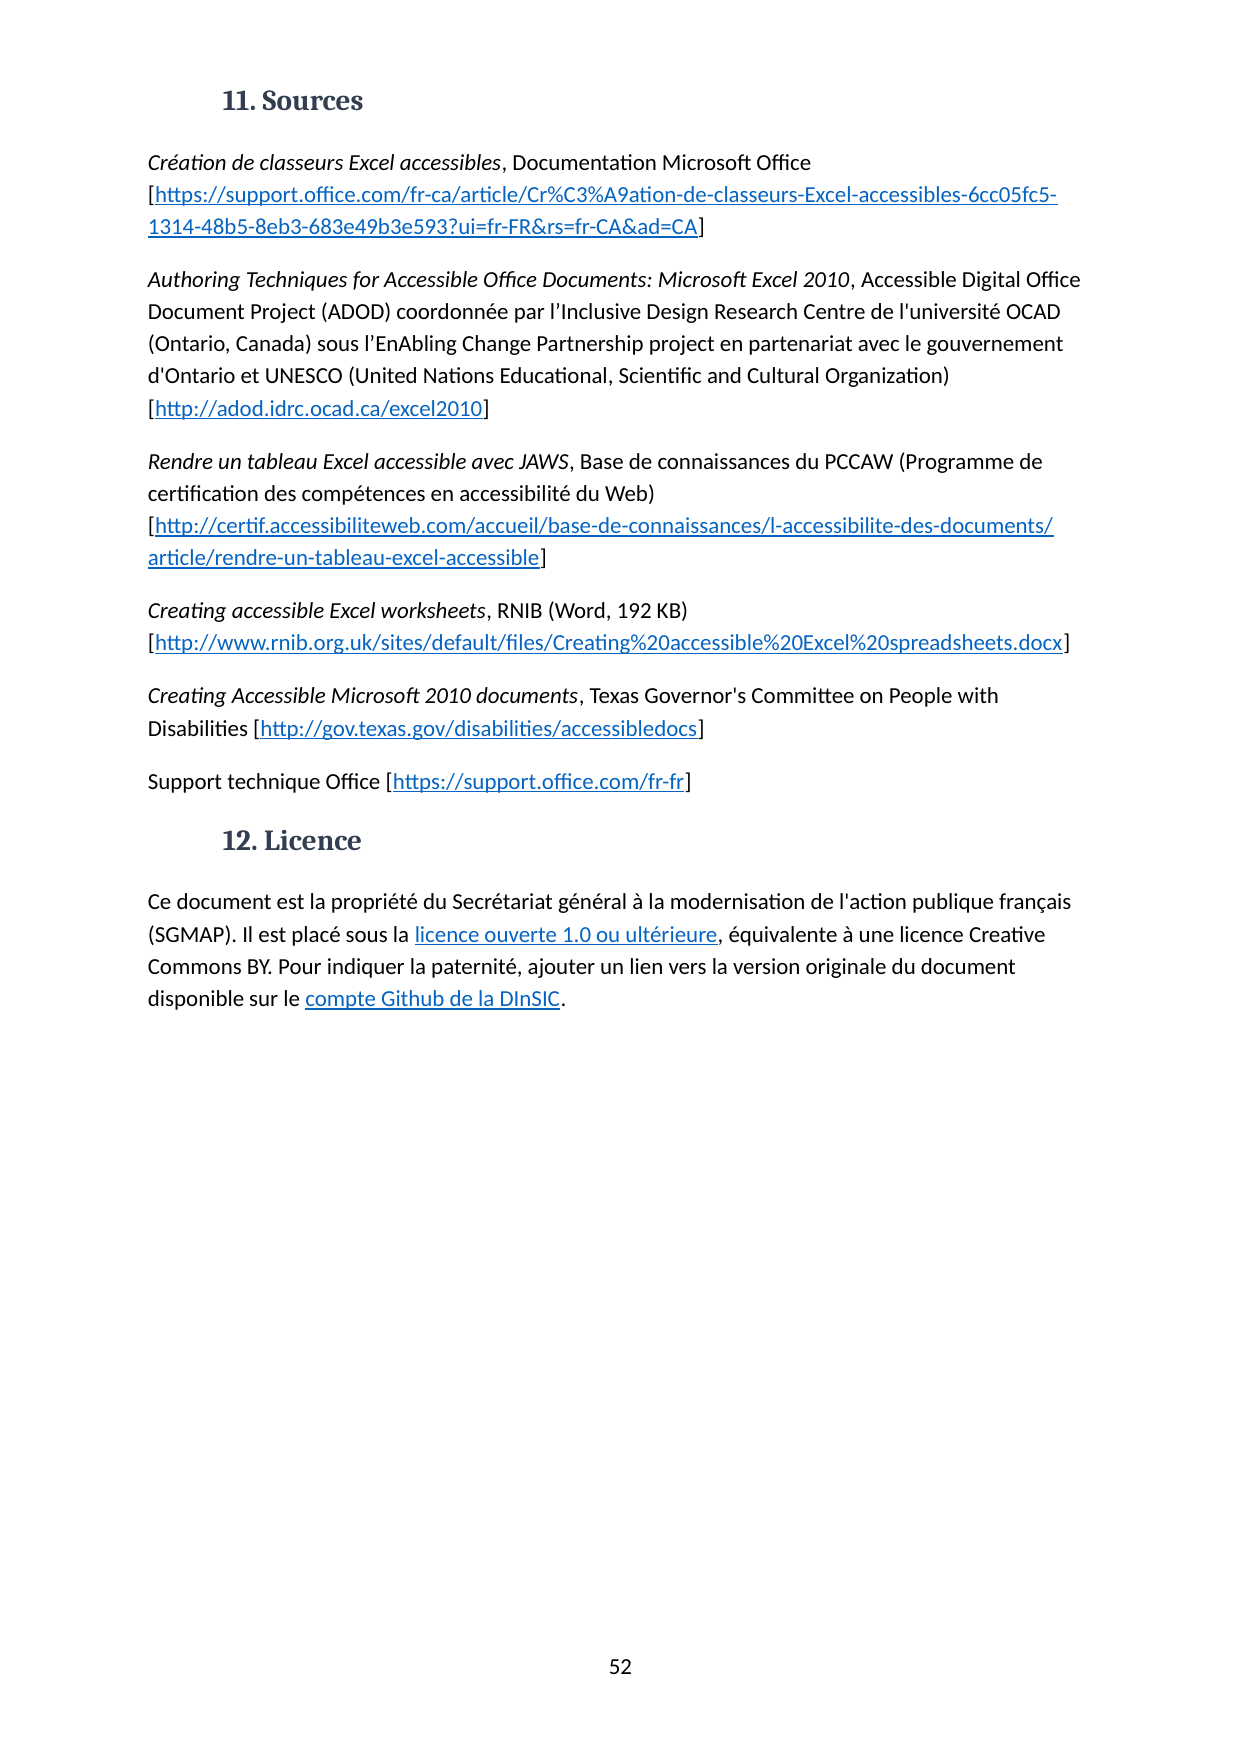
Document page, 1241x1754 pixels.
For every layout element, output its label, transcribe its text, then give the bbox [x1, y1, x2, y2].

text Authoring Techniques for Accessible Office Documents: Microsoft Excel 2010, Accessible Digital Office Document Project (ADOD) coordonnée par l’Inclusive Design Research Centre de l'université OCAD (Ontario, Canada) sous l’EnAbling Change Partnership project en partenariat avec le gouvernement d'Ontario et UNESCO (United Nations Educational, Scientific and Cultural Organization) [http://adod.idrc.ocad.ca/excel2010] [148, 265, 1093, 422]
text Rendre un tableau Excel accessible avec JAWS, Base de connaissances du PCCAW (Programme de certification des compétences en accessibilité du Web) [http://certif.accessibiliteweb.com/accueil/base-de-connaissances/l-accessibilite-des-documents/article/rendre-un-tableau-excel-accessible] [148, 447, 1093, 571]
text Support technique Office [https://support.office.com/fr-fr] [148, 767, 1093, 795]
text Ce document est la propriété du Secrétariat général à la modernisation de l'action publique français (SGMAP). Il est placé sous la licence ouverte 1.0 ou ultérieure, équivalente à une licence Creative Commons BY. Pour indiquer la paternité, ajouter un lien vers la version originale du document disponible sur le compte Github de la DInSIC. [148, 887, 1093, 1012]
text Création de classeurs Excel accessibles, Documentation Microsoft Office [https://support.office.com/fr-ca/article/Cr%C3%A9ation-de-classeurs-Excel-accessibles-6cc05fc5-1314-48b5-8eb3-683e49b3e593?ui=fr-FR&rs=fr-CA&ad=CA] [148, 148, 1093, 240]
text Creating accessible Excel worksheets, RNIB (Word, 192 KB) [http://www.rnib.org.uk/sites/default/files/Creating%20accessible%20Excel%20spreadsheets.docx] [148, 596, 1093, 657]
text Creating Accessible Microsoft 2010 documents, Texas Governor's Committee on People with Disabilities [http://gov.texas.gov/disabilities/accessibledocs] [148, 682, 1093, 742]
subtitle 12. Licence [185, 824, 1093, 857]
subtitle 11. Sources [185, 84, 1093, 118]
